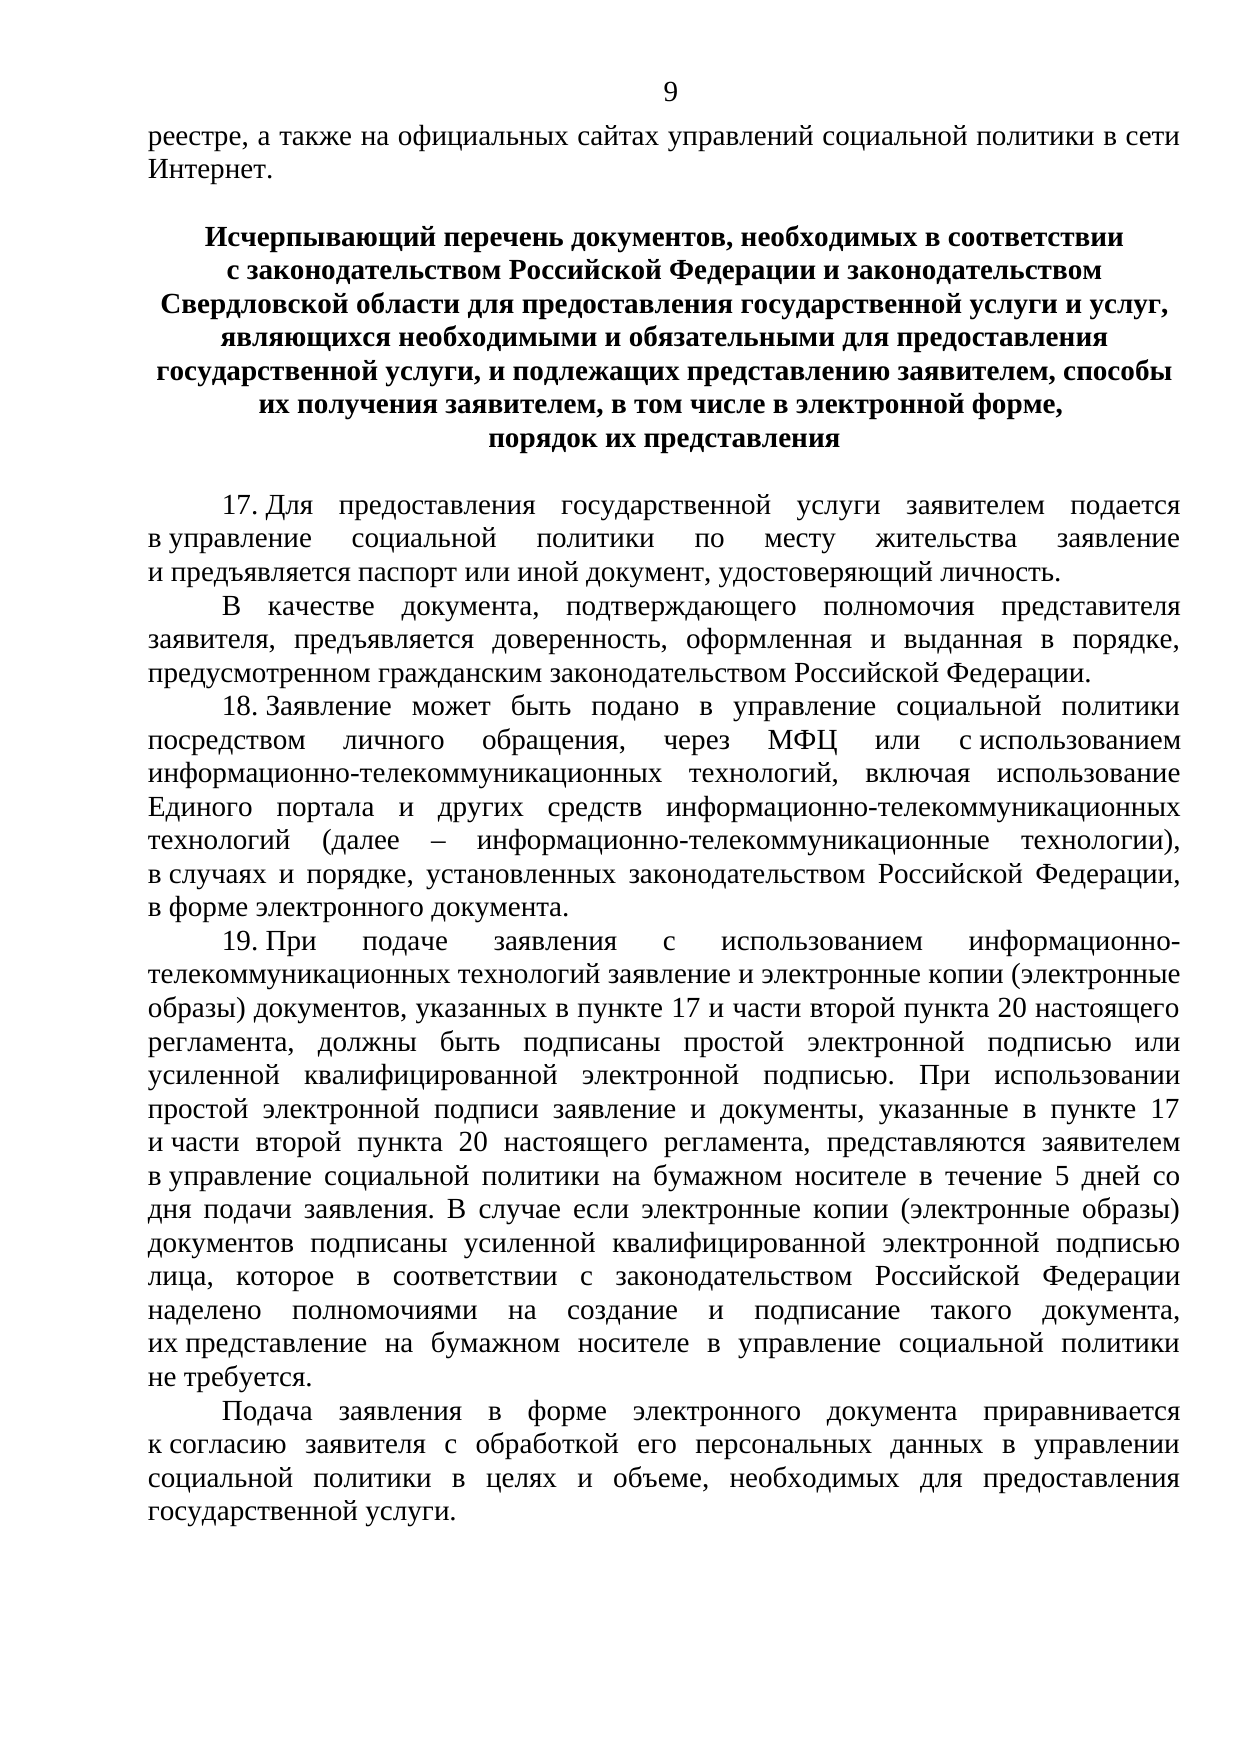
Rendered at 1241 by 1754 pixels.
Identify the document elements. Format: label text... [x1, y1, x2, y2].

list Для предоставления государственной услуги заявителем подается в управление социальной политики по месту жительства заявление и предъявляется паспорт или иной документ, удостоверяющий личность. [148, 487, 1181, 588]
text реестре, а также на официальных сайтах управлений социальной политики в сети Интернет. [148, 118, 1181, 185]
list При подаче заявления с использованием информационно-телекоммуникационных технологий заявление и электронные копии (электронные образы) документов, указанных в пункте 17 и части второй пункта 20 настоящего регламента, должны быть подписаны простой электронной подписью или усиленной квалифицированной электронной подписью. При использовании простой электронной подписи заявление и документы, указанные в пункте 17 и части второй пункта 20 настоящего регламента, представляются заявителем в управление социальной политики на бумажном носителе в течение 5 дней со дня подачи заявления. В случае если электронные копии (электронные образы) документов подписаны усиленной квалифицированной электронной подписью лица, которое в соответствии с законодательством Российской Федерации наделено полномочиями на создание и подписание такого документа, их представление на бумажном носителе в управление социальной политики не требуется. [148, 923, 1181, 1393]
list Заявление может быть подано в управление социальной политики посредством личного обращения, через МФЦ или с использованием информационно-телекоммуникационных технологий, включая использование Единого портала и других средств информационно-телекоммуникационных технологий (далее – информационно-телекоммуникационные технологии), в случаях и порядке, установленных законодательством Российской Федерации, в форме электронного документа. [148, 688, 1181, 923]
text Подача заявления в форме электронного документа приравнивается к согласию заявителя с обработкой его персональных данных в управлении социальной политики в целях и объеме, необходимых для предоставления государственной услуги. [148, 1393, 1181, 1527]
text порядок их представления [148, 420, 1181, 453]
text В качестве документа, подтверждающего полномочия представителя заявителя, предъявляется доверенность, оформленная и выданная в порядке, предусмотренном гражданским законодательством Российской Федерации. [148, 588, 1181, 688]
text Исчерпывающий перечень документов, необходимых в соответствии с законодательством Российской Федерации и законодательством Свердловской области для предоставления государственной услуги и услуг, являющихся необходимыми и обязательными для предоставления государственной услуги, и подлежащих представлению заявителем, способы их получения заявителем, в том числе в электронной форме, [148, 219, 1181, 420]
